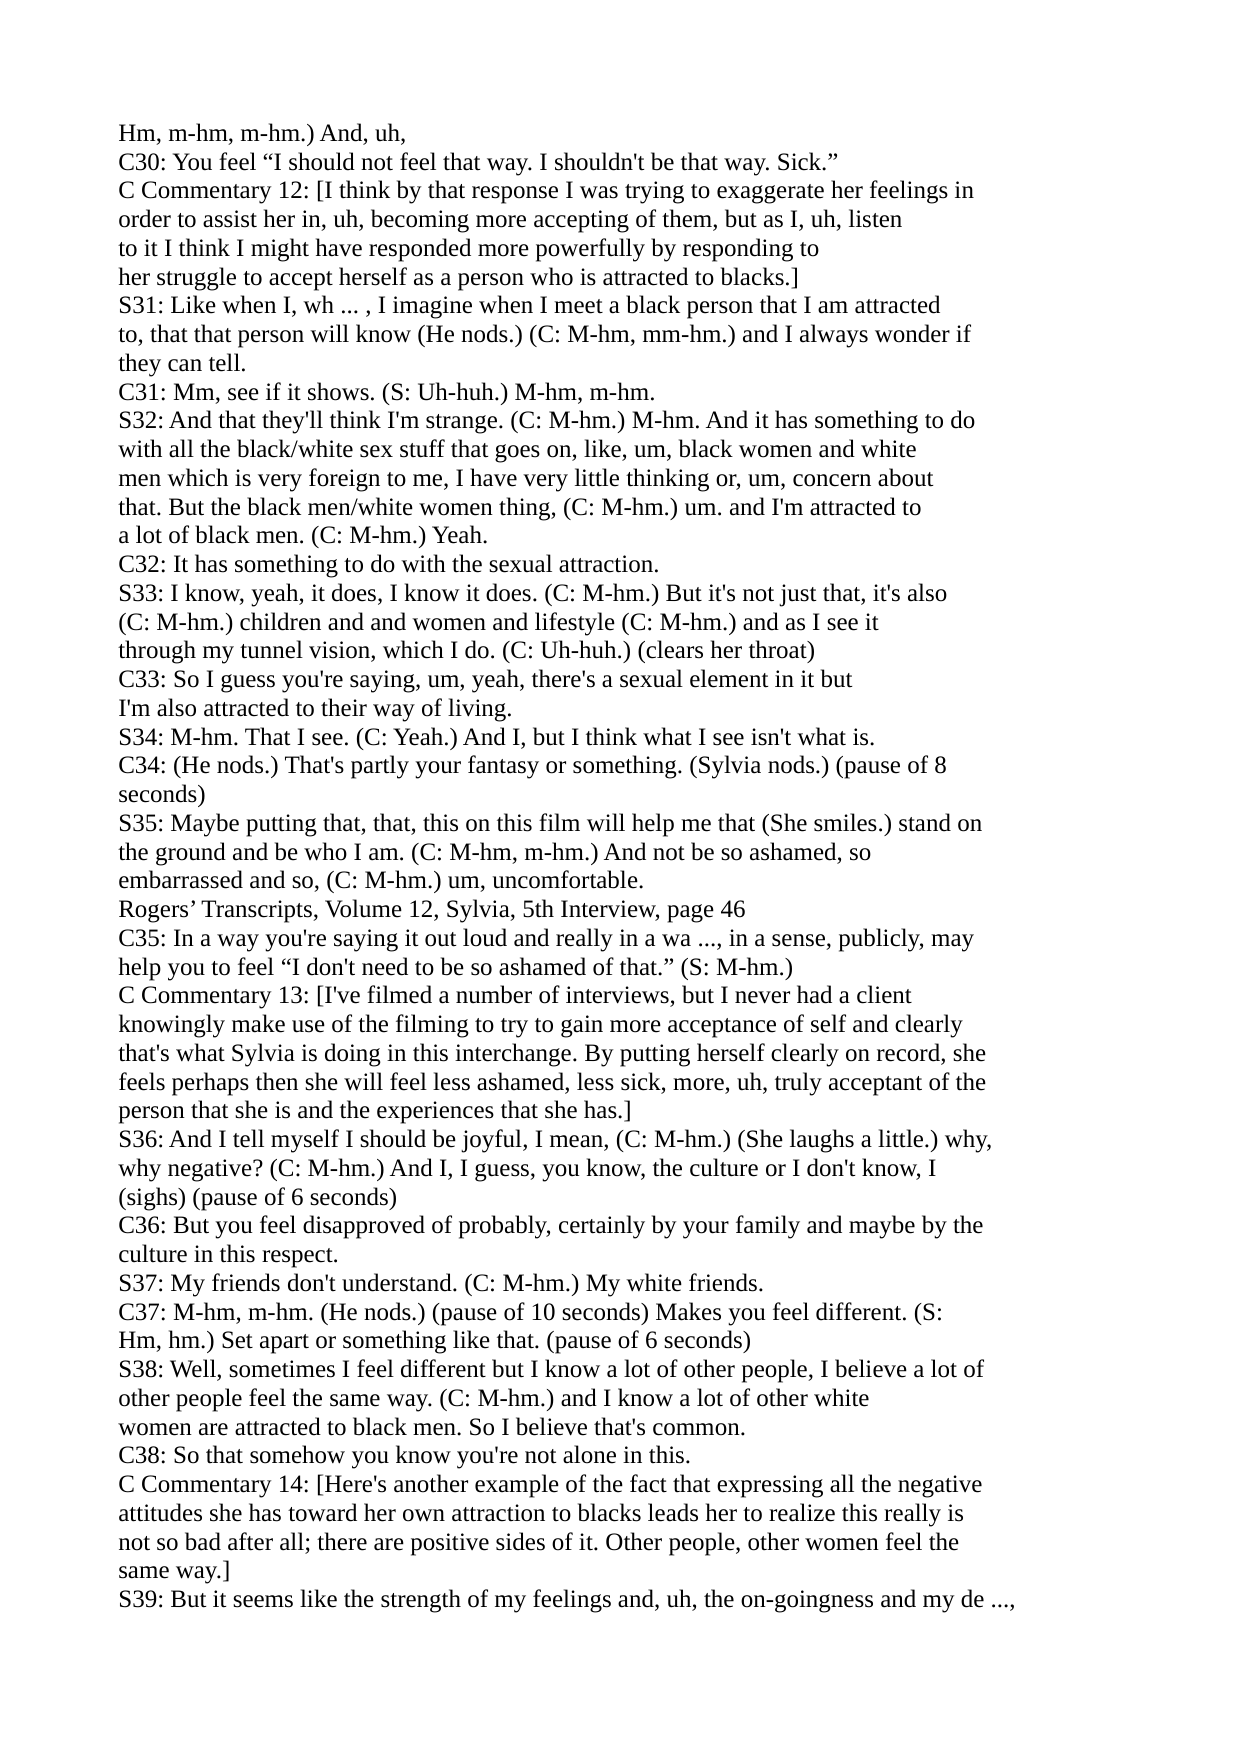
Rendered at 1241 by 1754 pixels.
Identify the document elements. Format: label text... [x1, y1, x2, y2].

text C34: (He nods.) That's partly your fantasy or something. (Sylvia nods.) (pause of 8 [118, 751, 1122, 779]
text women are attracted to black men. So I believe that's common. [118, 1412, 1122, 1441]
text (C: M-hm.) children and and women and lifestyle (C: M-hm.) and as I see it [118, 607, 1122, 636]
text S31: Like when I, wh ... , I imagine when I meet a black person that I am attracted [118, 291, 1122, 319]
text her struggle to accept herself as a person who is attracted to blacks.] [118, 262, 1122, 291]
text help you to feel “I don't need to be so ashamed of that.” (S: M-hm.) [118, 952, 1122, 981]
text seconds) [118, 779, 1122, 808]
text culture in this respect. [118, 1239, 1122, 1268]
text C37: M-hm, m-hm. (He nods.) (pause of 10 seconds) Makes you feel different. (S: [118, 1297, 1122, 1326]
text to, that that person will know (He nods.) (C: M-hm, mm-hm.) and I always wonder if [118, 319, 1122, 348]
text C Commentary 12: [I think by that response I was trying to exaggerate her feelings in [118, 176, 1122, 204]
text C31: Mm, see if it shows. (S: Uh-huh.) M-hm, m-hm. [118, 377, 1122, 406]
text Rogers’ Transcripts, Volume 12, Sylvia, 5th Interview, page 46 [118, 894, 1122, 923]
text person that she is and the experiences that she has.] [118, 1096, 1122, 1124]
text a lot of black men. (C: M-hm.) Yeah. [118, 521, 1122, 549]
text S38: Well, sometimes I feel different but I know a lot of other people, I believe a lot of [118, 1354, 1122, 1383]
text with all the black/white sex stuff that goes on, like, um, black women and white [118, 434, 1122, 463]
text C Commentary 13: [I've filmed a number of interviews, but I never had a client [118, 981, 1122, 1009]
text S34: M-hm. That I see. (C: Yeah.) And I, but I think what I see isn't what is. [118, 722, 1122, 751]
text order to assist her in, uh, becoming more accepting of them, but as I, uh, listen [118, 204, 1122, 233]
text S37: My friends don't understand. (C: M-hm.) My white friends. [118, 1268, 1122, 1297]
text Hm, m-hm, m-hm.) And, uh, [118, 118, 1122, 147]
text S32: And that they'll think I'm strange. (C: M-hm.) M-hm. And it has something to do [118, 406, 1122, 434]
text I'm also attracted to their way of living. [118, 693, 1122, 722]
text feels perhaps then she will feel less ashamed, less sick, more, uh, truly acceptant of the [118, 1067, 1122, 1096]
text C38: So that somehow you know you're not alone in this. [118, 1441, 1122, 1469]
text S33: I know, yeah, it does, I know it does. (C: M-hm.) But it's not just that, it's also [118, 578, 1122, 607]
text C35: In a way you're saying it out loud and really in a wa ..., in a sense, publicly, may [118, 923, 1122, 952]
text S36: And I tell myself I should be joyful, I mean, (C: M-hm.) (She laughs a little.) why, [118, 1124, 1122, 1153]
text embarrassed and so, (C: M-hm.) um, uncomfortable. [118, 866, 1122, 894]
text same way.] [118, 1556, 1122, 1584]
text S39: But it seems like the strength of my feelings and, uh, the on-goingness and my de ..., [118, 1584, 1122, 1613]
text through my tunnel vision, which I do. (C: Uh-huh.) (clears her throat) [118, 636, 1122, 664]
text C33: So I guess you're saying, um, yeah, there's a sexual element in it but [118, 664, 1122, 693]
text C30: You feel “I should not feel that way. I shouldn't be that way. Sick.” [118, 147, 1122, 176]
text that. But the black men/white women thing, (C: M-hm.) um. and I'm attracted to [118, 492, 1122, 521]
text men which is very foreign to me, I have very little thinking or, um, concern about [118, 463, 1122, 492]
text knowingly make use of the filming to try to gain more acceptance of self and clearly [118, 1009, 1122, 1038]
text other people feel the same way. (C: M-hm.) and I know a lot of other white [118, 1383, 1122, 1412]
text they can tell. [118, 348, 1122, 377]
text (sighs) (pause of 6 seconds) [118, 1182, 1122, 1211]
text to it I think I might have responded more powerfully by responding to [118, 233, 1122, 262]
text C36: But you feel disapproved of probably, certainly by your family and maybe by the [118, 1211, 1122, 1239]
text not so bad after all; there are positive sides of it. Other people, other women feel the [118, 1527, 1122, 1556]
text the ground and be who I am. (C: M-hm, m-hm.) And not be so ashamed, so [118, 837, 1122, 866]
text why negative? (C: M-hm.) And I, I guess, you know, the culture or I don't know, I [118, 1153, 1122, 1182]
text that's what Sylvia is doing in this interchange. By putting herself clearly on record, she [118, 1038, 1122, 1067]
text attitudes she has toward her own attraction to blacks leads her to realize this really is [118, 1498, 1122, 1527]
text C Commentary 14: [Here's another example of the fact that expressing all the negative [118, 1469, 1122, 1498]
text C32: It has something to do with the sexual attraction. [118, 549, 1122, 578]
text Hm, hm.) Set apart or something like that. (pause of 6 seconds) [118, 1326, 1122, 1354]
text S35: Maybe putting that, that, this on this film will help me that (She smiles.) stand on [118, 808, 1122, 837]
